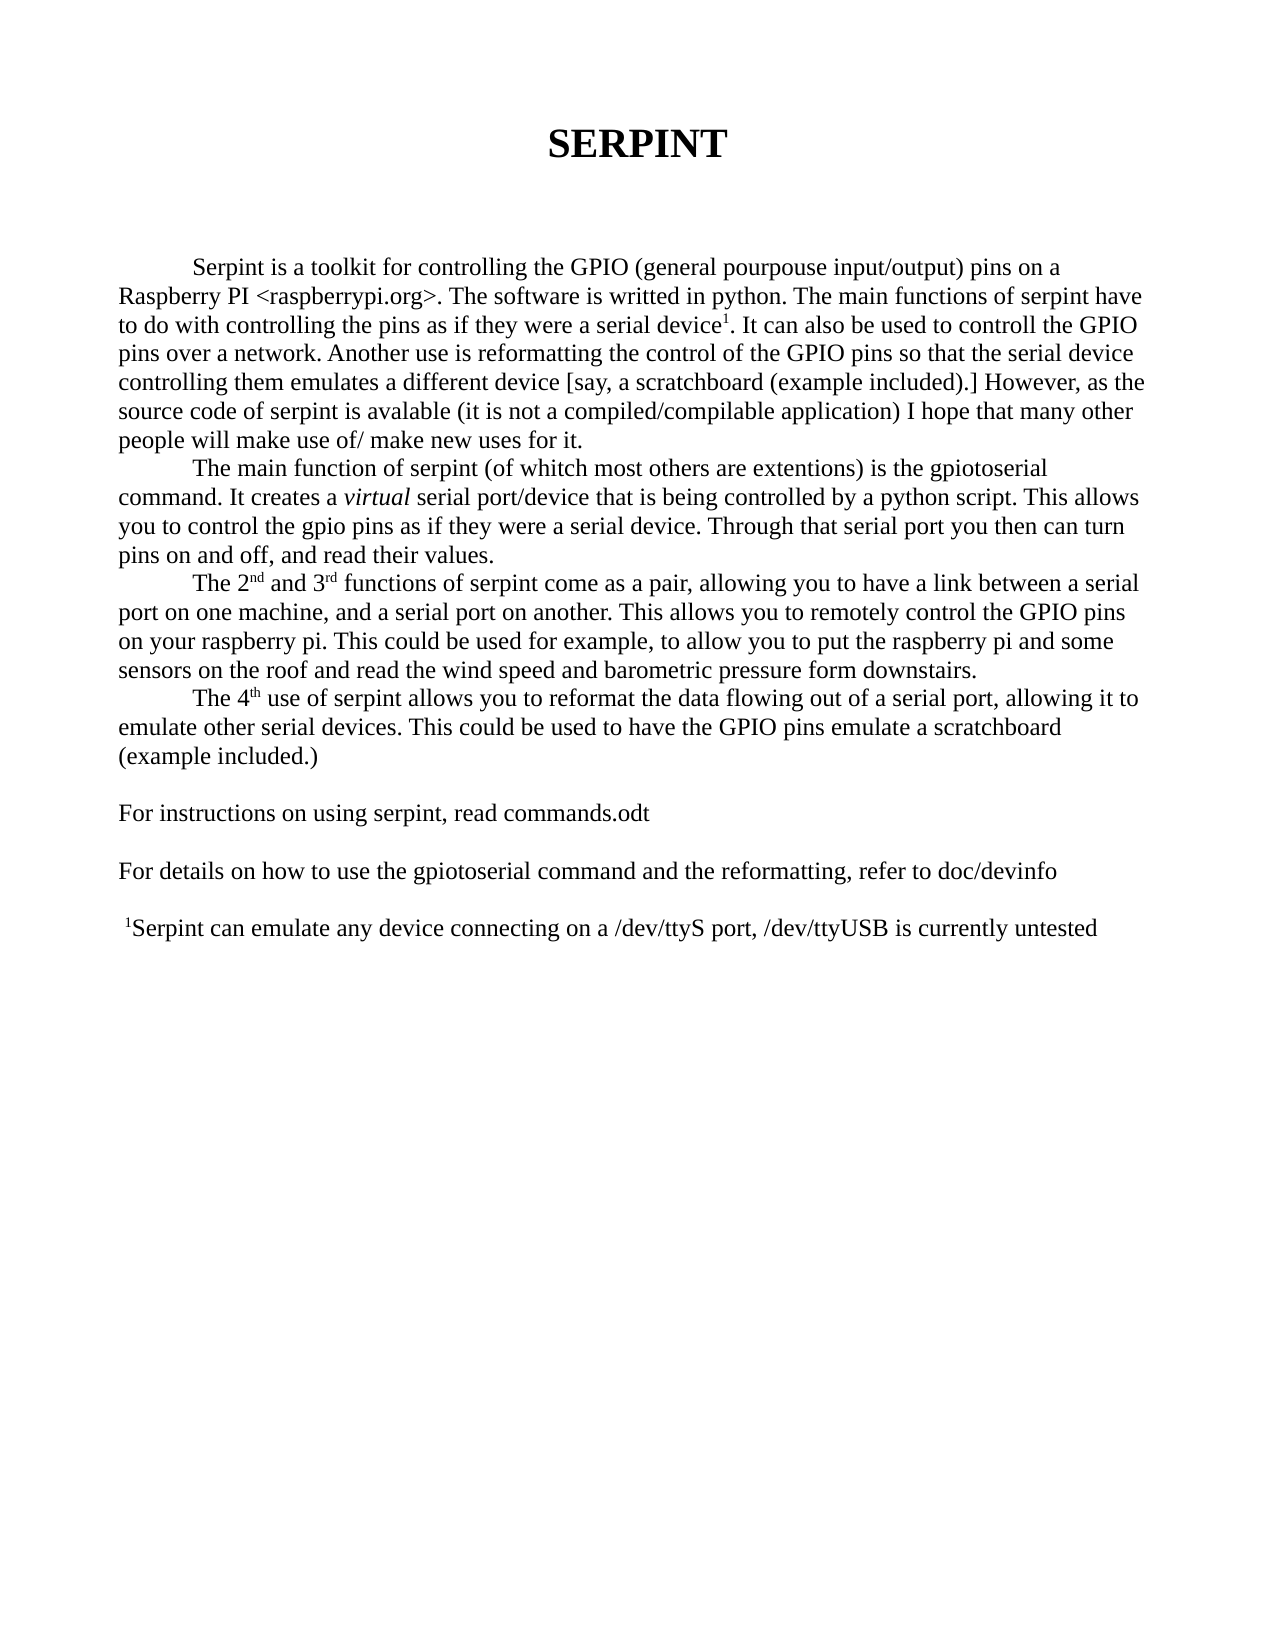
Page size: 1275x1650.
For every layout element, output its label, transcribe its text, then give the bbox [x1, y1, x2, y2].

text For instructions on using serpint, read commands.odt [118, 798, 1157, 827]
text Serpint is a toolkit for controlling the GPIO (general pourpouse input/output) pins on a Raspberry PI <raspberrypi.org>. The software is writted in python. The main functions of serpint have to do with controlling the pins as if they were a serial device1. It can also be used to controll the GPIO pins over a network. Another use is reformatting the control of the GPIO pins so that the serial device controlling them emulates a different device [say, a scratchboard (example included).] However, as the source code of serpint is avalable (it is not a compiled/compilable application) I hope that many other people will make use of/ make new uses for it. [118, 252, 1157, 453]
text The 4th use of serpint allows you to reformat the data flowing out of a serial port, allowing it to emulate other serial devices. This could be used to have the GPIO pins emulate a scratchboard (example included.) [118, 683, 1157, 770]
text For details on how to use the gpiotoserial command and the reformatting, refer to doc/devinfo [118, 856, 1157, 885]
text 1Serpint can emulate any device connecting on a /dev/ttyS port, /dev/ttyUSB is currently untested [118, 913, 1157, 942]
text The 2nd and 3rd functions of serpint come as a pair, allowing you to have a link between a serial port on one machine, and a serial port on another. This allows you to remotely control the GPIO pins on your raspberry pi. This could be used for example, to allow you to put the raspberry pi and some sensors on the roof and read the wind speed and barometric pressure form downstairs. [118, 568, 1157, 683]
text The main function of serpint (of whitch most others are extentions) is the gpiotoserial command. It creates a virtual serial port/device that is being controlled by a python script. This allows you to control the gpio pins as if they were a serial device. Through that serial port you then can turn pins on and off, and read their values. [118, 453, 1157, 568]
text SERPINT [118, 118, 1157, 166]
